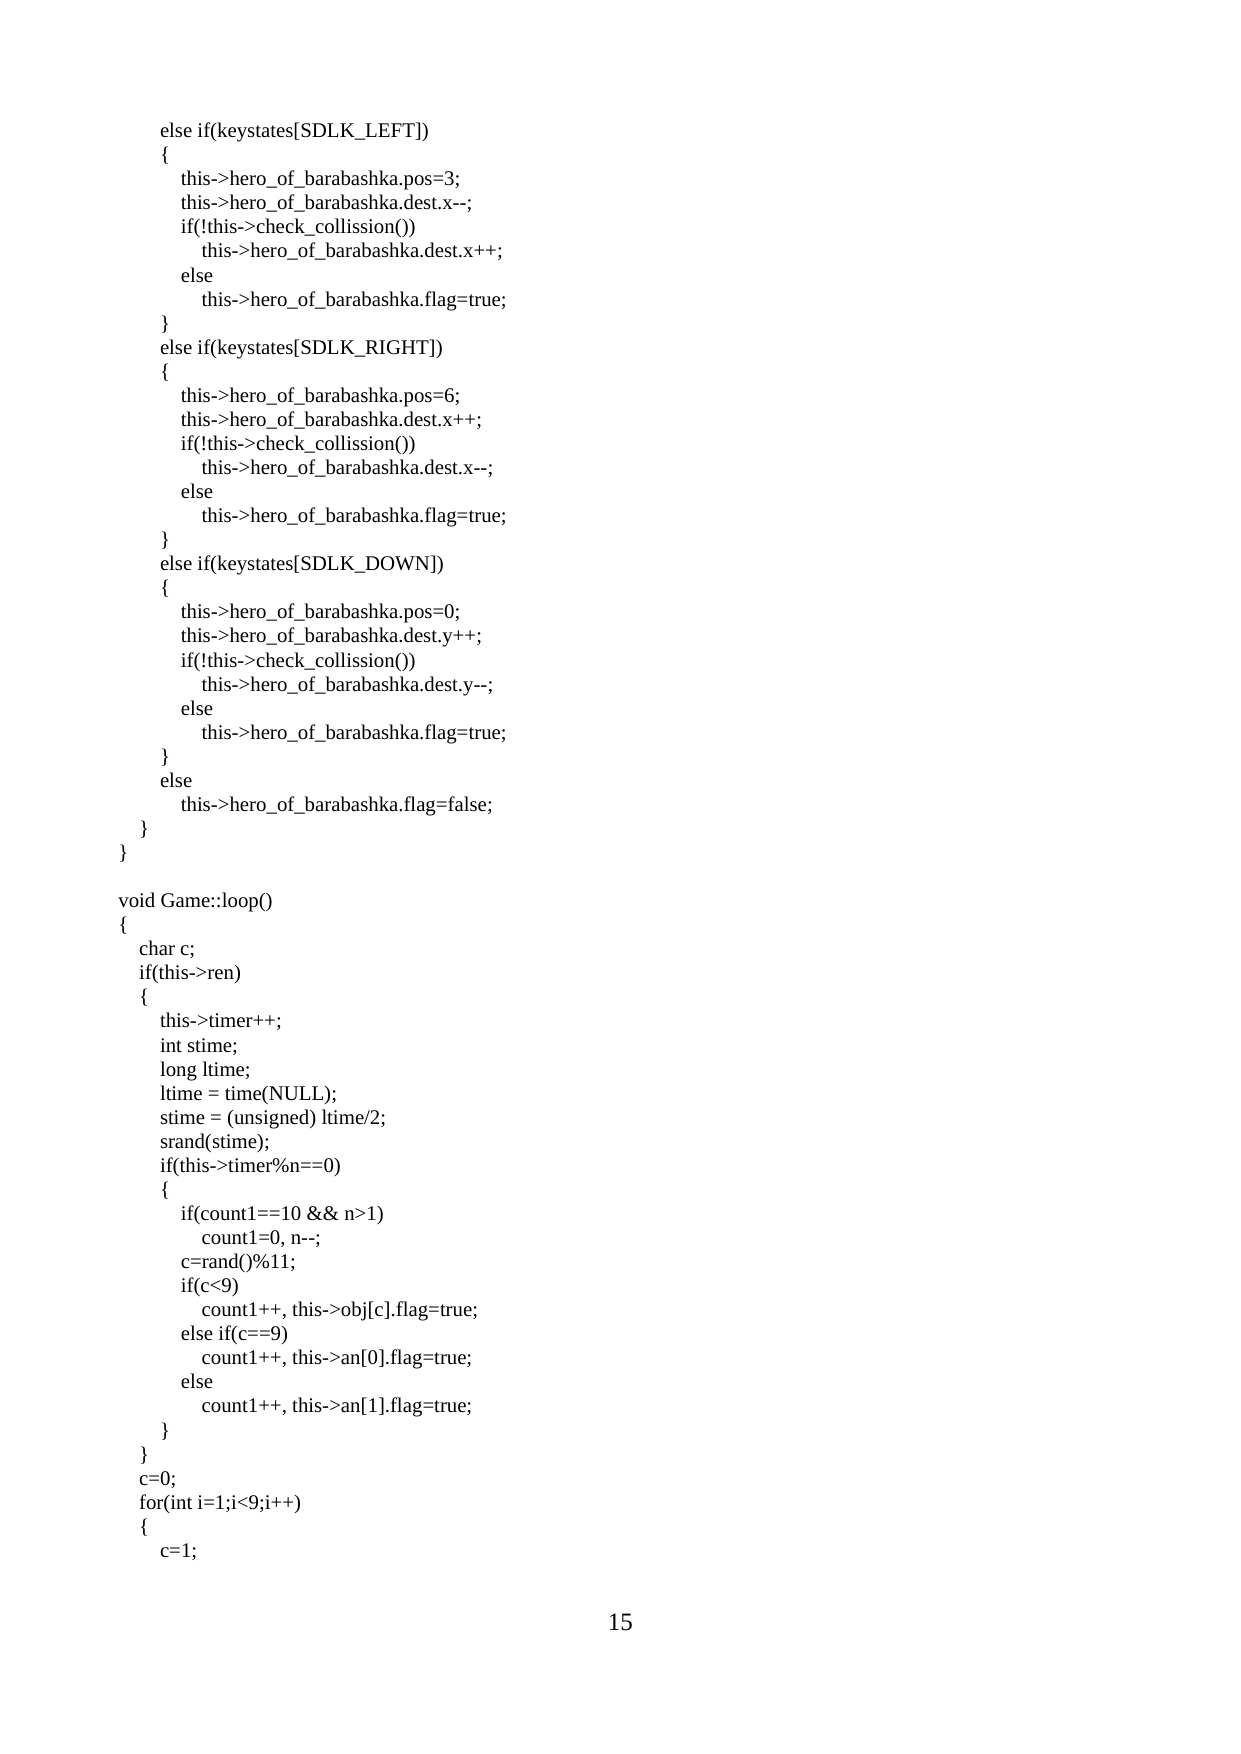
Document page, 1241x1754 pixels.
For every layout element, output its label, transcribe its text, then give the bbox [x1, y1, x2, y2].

text if(!this->check_collission()) [118, 647, 1122, 672]
text else [118, 479, 1122, 503]
text if(this->timer%n==0) [118, 1153, 1122, 1177]
text else if(keystates[SDLK_LEFT]) [118, 118, 1122, 142]
text { [118, 1514, 1122, 1538]
text count1=0, n--; [118, 1225, 1122, 1249]
text this->hero_of_barabashka.flag=true; [118, 287, 1122, 311]
text this->hero_of_barabashka.dest.x++; [118, 407, 1122, 431]
text else [118, 768, 1122, 792]
text srand(stime); [118, 1129, 1122, 1153]
text { [118, 359, 1122, 383]
text this->hero_of_barabashka.dest.x++; [118, 238, 1122, 262]
text else if(c==9) [118, 1321, 1122, 1345]
text if(!this->check_collission()) [118, 431, 1122, 455]
text c=0; [118, 1466, 1122, 1490]
text this->hero_of_barabashka.pos=6; [118, 383, 1122, 407]
text this->hero_of_barabashka.flag=true; [118, 720, 1122, 744]
text this->hero_of_barabashka.dest.x--; [118, 455, 1122, 479]
text if(!this->check_collission()) [118, 214, 1122, 238]
text this->hero_of_barabashka.flag=false; [118, 792, 1122, 816]
text { [118, 575, 1122, 599]
text { [118, 912, 1122, 936]
text if(this->ren) [118, 960, 1122, 984]
text } [118, 311, 1122, 335]
text count1++, this->obj[c].flag=true; [118, 1297, 1122, 1321]
text count1++, this->an[1].flag=true; [118, 1393, 1122, 1417]
text } [118, 744, 1122, 768]
text this->timer++; [118, 1008, 1122, 1032]
text if(count1==10 && n>1) [118, 1201, 1122, 1225]
text ltime = time(NULL); [118, 1081, 1122, 1105]
text else [118, 262, 1122, 287]
text this->hero_of_barabashka.dest.x--; [118, 190, 1122, 214]
text } [118, 816, 1122, 840]
text long ltime; [118, 1057, 1122, 1081]
text { [118, 1177, 1122, 1201]
text int stime; [118, 1032, 1122, 1057]
text { [118, 142, 1122, 166]
text c=1; [118, 1538, 1122, 1562]
text else if(keystates[SDLK_RIGHT]) [118, 335, 1122, 359]
text this->hero_of_barabashka.pos=0; [118, 599, 1122, 623]
text else if(keystates[SDLK_DOWN]) [118, 551, 1122, 575]
text void Game::loop() [118, 888, 1122, 912]
text else [118, 696, 1122, 720]
text c=rand()%11; [118, 1249, 1122, 1273]
text { [118, 984, 1122, 1008]
text this->hero_of_barabashka.dest.y++; [118, 623, 1122, 647]
text this->hero_of_barabashka.dest.y--; [118, 672, 1122, 696]
text char c; [118, 936, 1122, 960]
text } [118, 840, 1122, 864]
text } [118, 1417, 1122, 1442]
text } [118, 527, 1122, 551]
text this->hero_of_barabashka.pos=3; [118, 166, 1122, 190]
text else [118, 1369, 1122, 1393]
text count1++, this->an[0].flag=true; [118, 1345, 1122, 1369]
text } [118, 1442, 1122, 1466]
text stime = (unsigned) ltime/2; [118, 1105, 1122, 1129]
text for(int i=1;i<9;i++) [118, 1490, 1122, 1514]
text if(c<9) [118, 1273, 1122, 1297]
text this->hero_of_barabashka.flag=true; [118, 503, 1122, 527]
